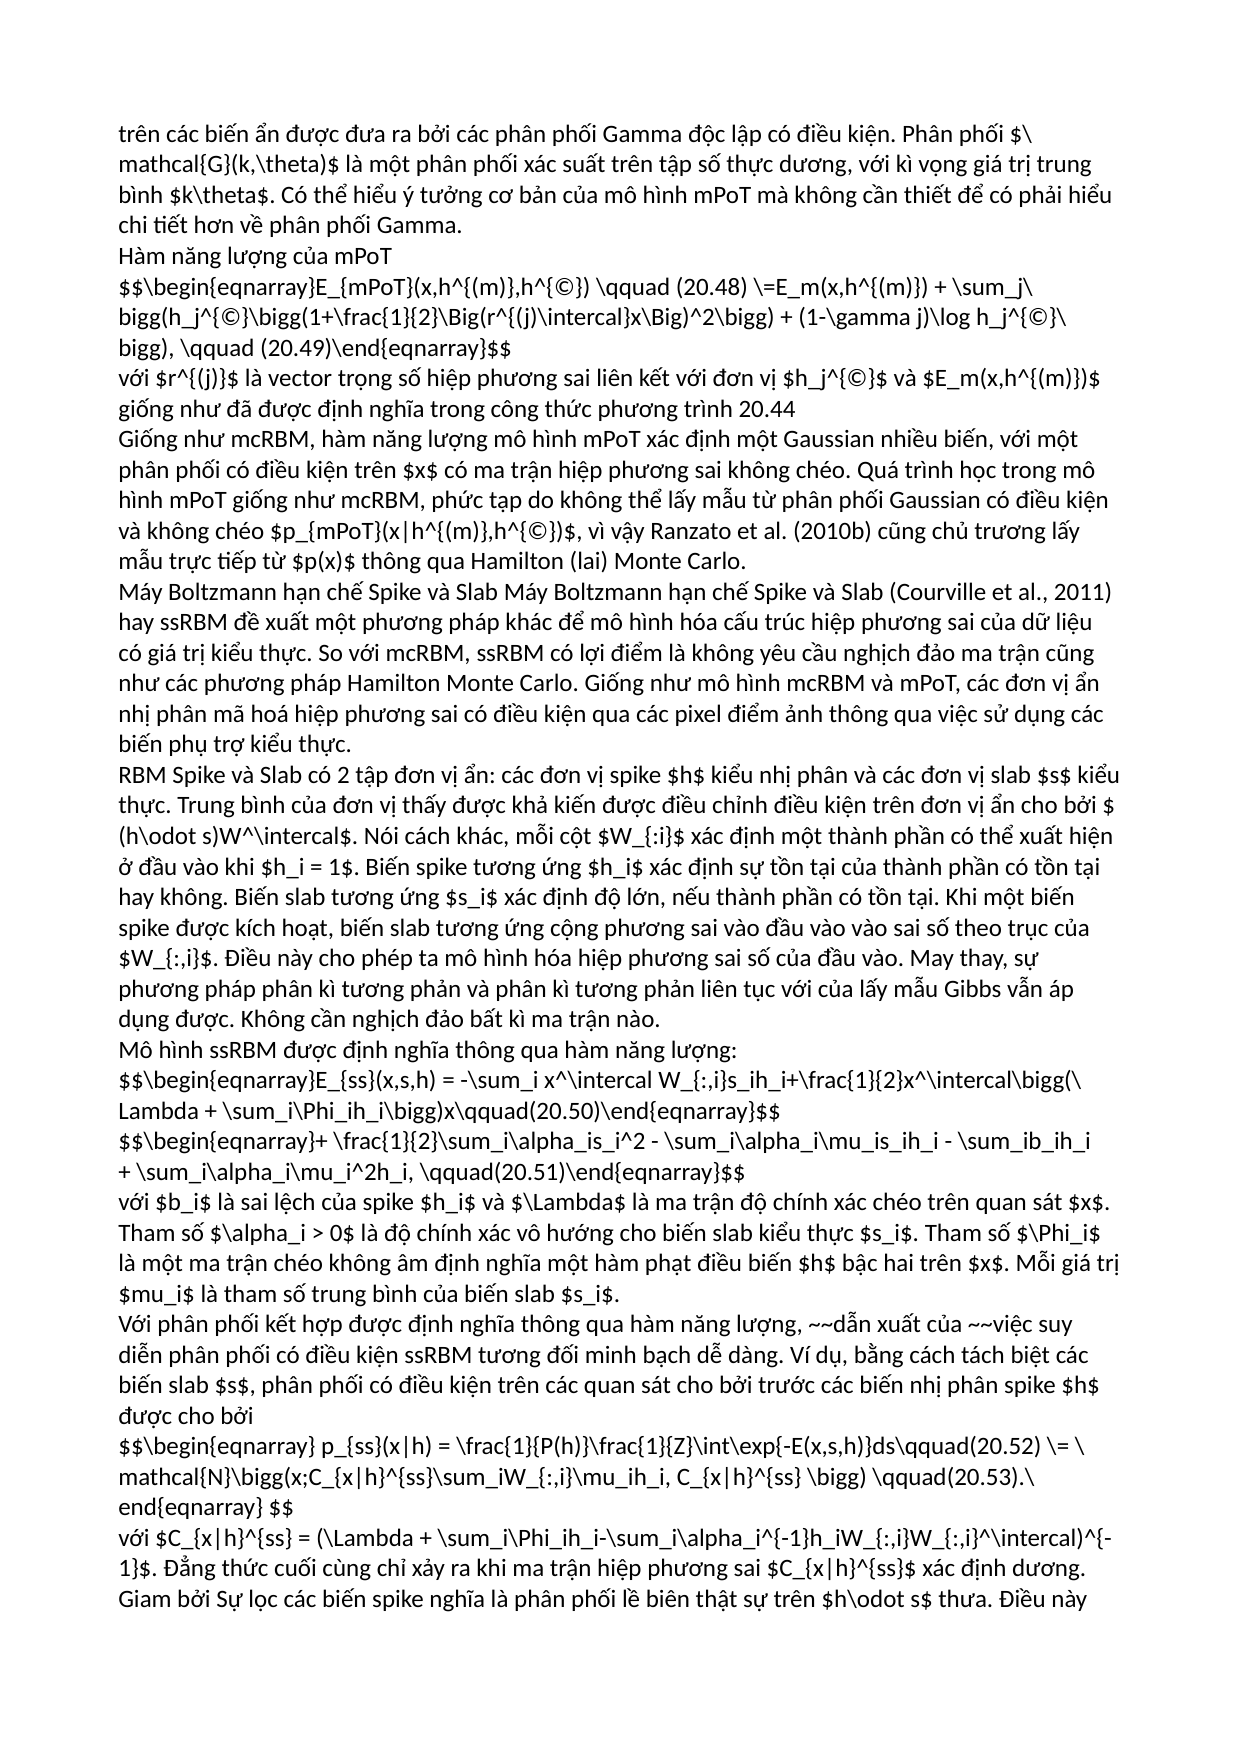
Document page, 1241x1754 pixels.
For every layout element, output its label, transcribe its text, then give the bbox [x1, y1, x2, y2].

text với $C_{x|h}^{ss} = (\Lambda + \sum_i\Phi_ih_i-\sum_i\alpha_i^{-1}h_iW_{:,i}W_{:,i}^\intercal)^{-1}$. Đẳng thức cuối cùng chỉ xảy ra khi ma trận hiệp phương sai $C_{x|h}^{ss}$ xác định dương. [118, 1522, 1122, 1583]
text với $r^{(j)}$ là vector trọng số hiệp phương sai liên kết với đơn vị $h_j^{©}$ và $E_m(x,h^{(m)})$ giống như đã được định nghĩa trong công thức phương trình 20.44 [118, 362, 1122, 423]
text $$\begin{eqnarray}E_{ss}(x,s,h) = -\sum_i x^\intercal W_{:,i}s_ih_i+\frac{1}{2}x^\intercal\bigg(\Lambda + \sum_i\Phi_ih_i\bigg)x\qquad(20.50)\end{eqnarray}$$ [118, 1064, 1122, 1125]
text $$\begin{eqnarray}+ \frac{1}{2}\sum_i\alpha_is_i^2 - \sum_i\alpha_i\mu_is_ih_i - \sum_ib_ih_i + \sum_i\alpha_i\mu_i^2h_i, \qquad(20.51)\end{eqnarray}$$ [118, 1125, 1122, 1186]
text với $b_i$ là sai lệch của spike $h_i$ và $\Lambda$ là ma trận độ chính xác chéo trên quan sát $x$. Tham số $\alpha_i > 0$ là độ chính xác vô hướng cho biến slab kiểu thực $s_i$. Tham số $\Phi_i$ là một ma trận chéo không âm định nghĩa một hàm phạt điều biến $h$ bậc hai trên $x$. Mỗi giá trị $mu_i$ là tham số trung bình của biến slab $s_i$. [118, 1186, 1122, 1308]
text trên các biến ẩn được đưa ra bởi các phân phối Gamma độc lập có điều kiện. Phân phối $\mathcal{G}(k,\theta)$ là một phân phối xác suất trên tập số thực dương, với kì vọng giá trị trung bình $k\theta$. Có thể hiểu ý tưởng cơ bản của mô hình mPoT mà không cần thiết để có phải hiểu chi tiết hơn về phân phối Gamma. [118, 118, 1122, 240]
text Mô hình ssRBM được định nghĩa thông qua hàm năng lượng: [118, 1034, 1122, 1064]
text Giống như mcRBM, hàm năng lượng mô hình mPoT xác định một Gaussian nhiều biến, với một phân phối có điều kiện trên $x$ có ma trận hiệp phương sai không chéo. Quá trình học trong mô hình mPoT giống như mcRBM, phức tạp do không thể lấy mẫu từ phân phối Gaussian có điều kiện và không chéo $p_{mPoT}(x|h^{(m)},h^{©})$, vì vậy Ranzato et al. (2010b) cũng chủ trương lấy mẫu trực tiếp từ $p(x)$ thông qua Hamilton (lai) Monte Carlo. [118, 423, 1122, 576]
text Máy Boltzmann hạn chế Spike và Slab Máy Boltzmann hạn chế Spike và Slab (Courville et al., 2011) hay ssRBM đề xuất một phương pháp khác để mô hình hóa cấu trúc hiệp phương sai của dữ liệu có giá trị kiểu thực. So với mcRBM, ssRBM có lợi điểm là không yêu cầu nghịch đảo ma trận cũng như các phương pháp Hamilton Monte Carlo. Giống như mô hình mcRBM và mPoT, các đơn vị ẩn nhị phân mã hoá hiệp phương sai có điều kiện qua các pixel điểm ảnh thông qua việc sử dụng các biến phụ trợ kiểu thực. [118, 576, 1122, 759]
text $$\begin{eqnarray} p_{ss}(x|h) = \frac{1}{P(h)}\frac{1}{Z}\int\exp{-E(x,s,h)}ds\qquad(20.52) \= \mathcal{N}\bigg(x;C_{x|h}^{ss}\sum_iW_{:,i}\mu_ih_i, C_{x|h}^{ss} \bigg) \qquad(20.53).\end{eqnarray} $$ [118, 1431, 1122, 1522]
text Giam bởi Sự lọc các biến spike nghĩa là phân phối lề biên thật sự trên $h\odot s$ thưa. Điều này [118, 1583, 1122, 1614]
text $$\begin{eqnarray}E_{mPoT}(x,h^{(m)},h^{©}) \qquad (20.48) \=E_m(x,h^{(m)}) + \sum_j\bigg(h_j^{©}\bigg(1+\frac{1}{2}\Big(r^{(j)\intercal}x\Big)^2\bigg) + (1-\gamma j)\log h_j^{©}\bigg), \qquad (20.49)\end{eqnarray}$$ [118, 271, 1122, 362]
text Với phân phối kết hợp được định nghĩa thông qua hàm năng lượng, ~~dẫn xuất của ~~việc suy diễn phân phối có điều kiện ssRBM tương đối minh bạch dễ dàng. Ví dụ, bằng cách tách biệt các biến slab $s$, phân phối có điều kiện trên các quan sát cho bởi trước các biến nhị phân spike $h$ được cho bởi [118, 1308, 1122, 1431]
text Hàm năng lượng của mPoT [118, 240, 1122, 271]
text RBM Spike và Slab có 2 tập đơn vị ẩn: các đơn vị spike $h$ kiểu nhị phân và các đơn vị slab $s$ kiểu thực. Trung bình của đơn vị thấy được khả kiến được điều chỉnh điều kiện trên đơn vị ẩn cho bởi $(h\odot s)W^\intercal$. Nói cách khác, mỗi cột $W_{:i}$ xác định một thành phần có thể xuất hiện ở đầu vào khi $h_i = 1$. Biến spike tương ứng $h_i$ xác định sự tồn tại của thành phần có tồn tại hay không. Biến slab tương ứng $s_i$ xác định độ lớn, nếu thành phần có tồn tại. Khi một biến spike được kích hoạt, biến slab tương ứng cộng phương sai vào đầu vào vào sai số theo trục của $W_{:,i}$. Điều này cho phép ta mô hình hóa hiệp phương sai số của đầu vào. May thay, sự phương pháp phân kì tương phản và phân kì tương phản liên tục với của lấy mẫu Gibbs vẫn áp dụng được. Không cần nghịch đảo bất kì ma trận nào. [118, 759, 1122, 1034]
